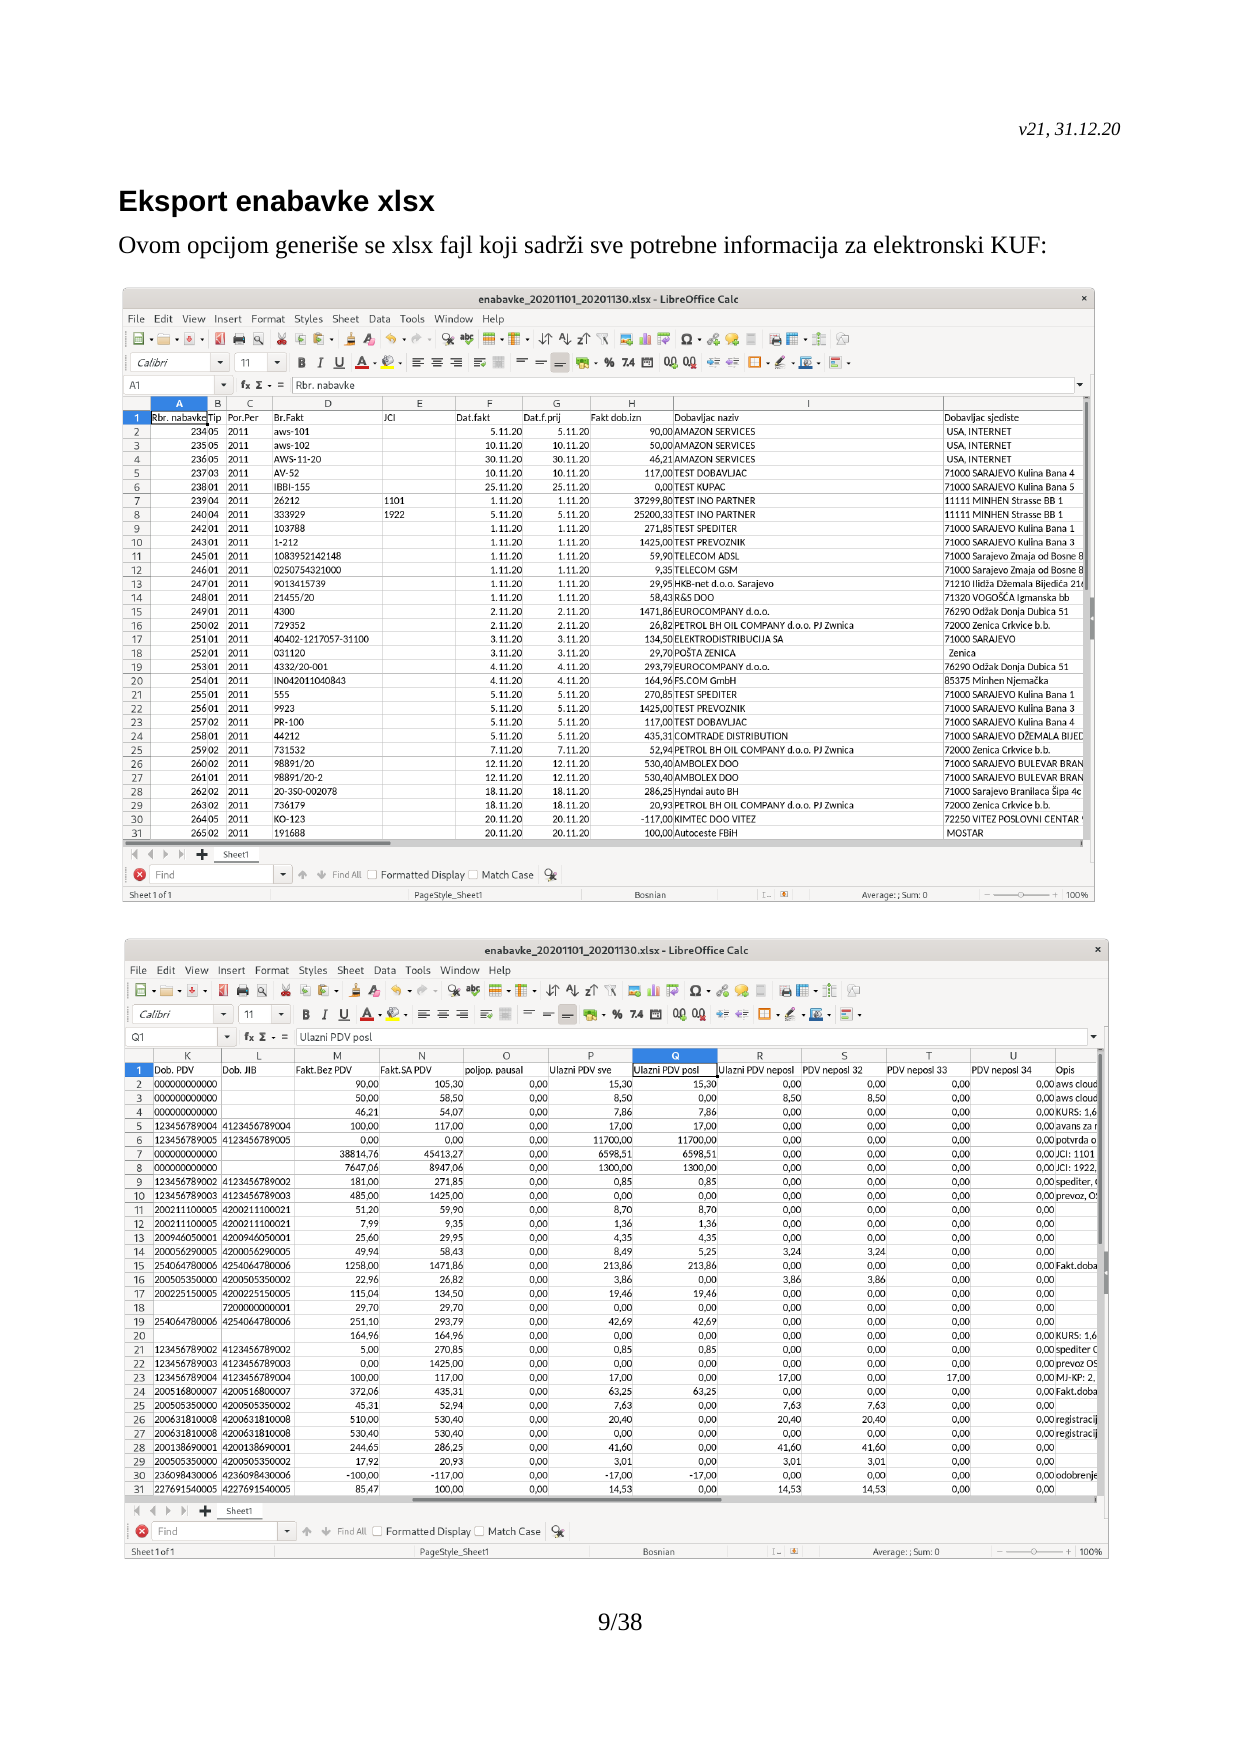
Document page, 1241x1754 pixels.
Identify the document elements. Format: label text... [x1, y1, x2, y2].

subtitle Eksport enabavke xlsx [118, 184, 1122, 217]
picture [119, 934, 1114, 1564]
text Ovom opcijom generiše se xlsx fajl koji sadrži sve potrebne informacija za elektronski KUF: [118, 230, 1122, 259]
picture [117, 283, 1100, 907]
